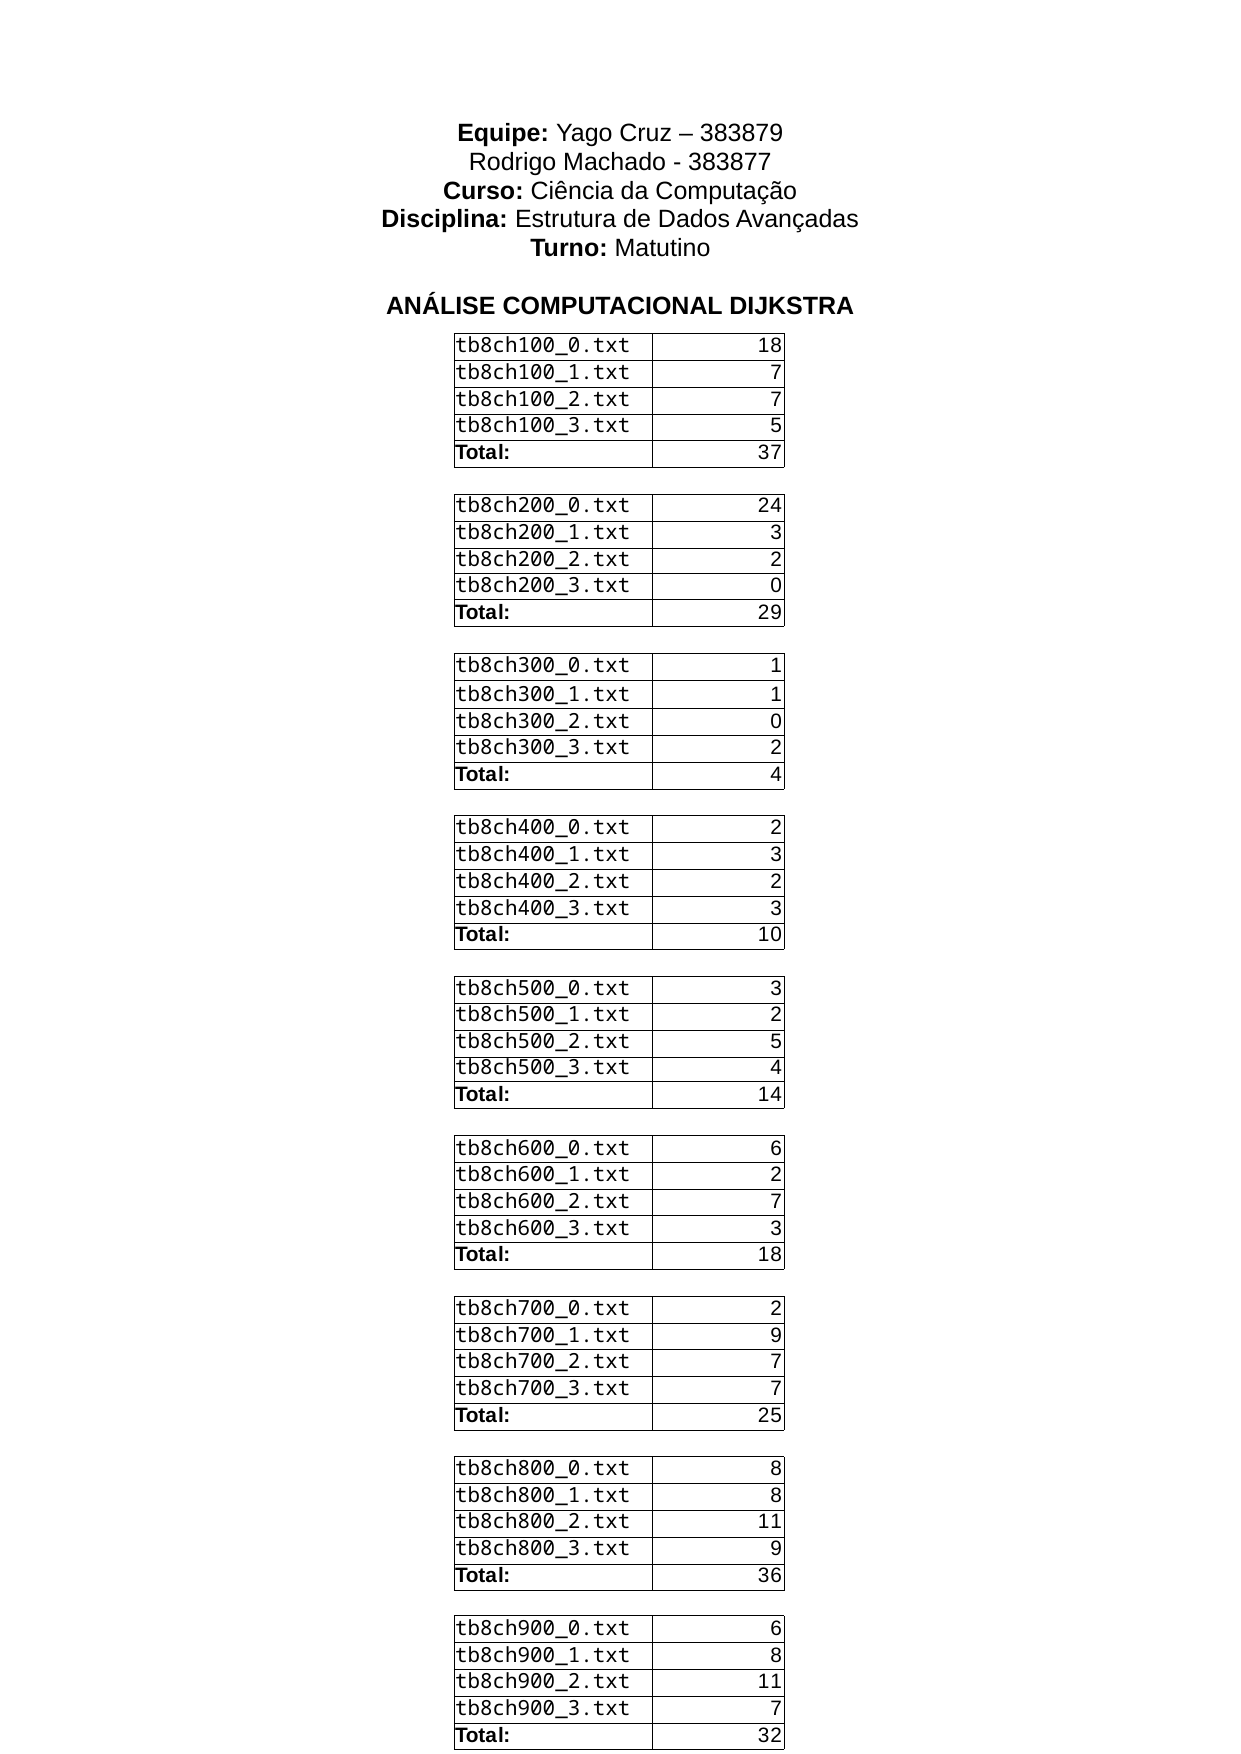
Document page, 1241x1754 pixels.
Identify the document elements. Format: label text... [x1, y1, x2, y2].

text ANÁLISE COMPUTACIONAL DIJKSTRA [118, 291, 1122, 319]
text Turno: Matutino [118, 233, 1122, 262]
text Equipe: Yago Cruz – 383879 [118, 118, 1122, 147]
text Rodrigo Machado - 383877 [118, 147, 1122, 176]
text Curso: Ciência da Computação [118, 176, 1122, 204]
text Disciplina: Estrutura de Dados Avançadas [118, 204, 1122, 233]
